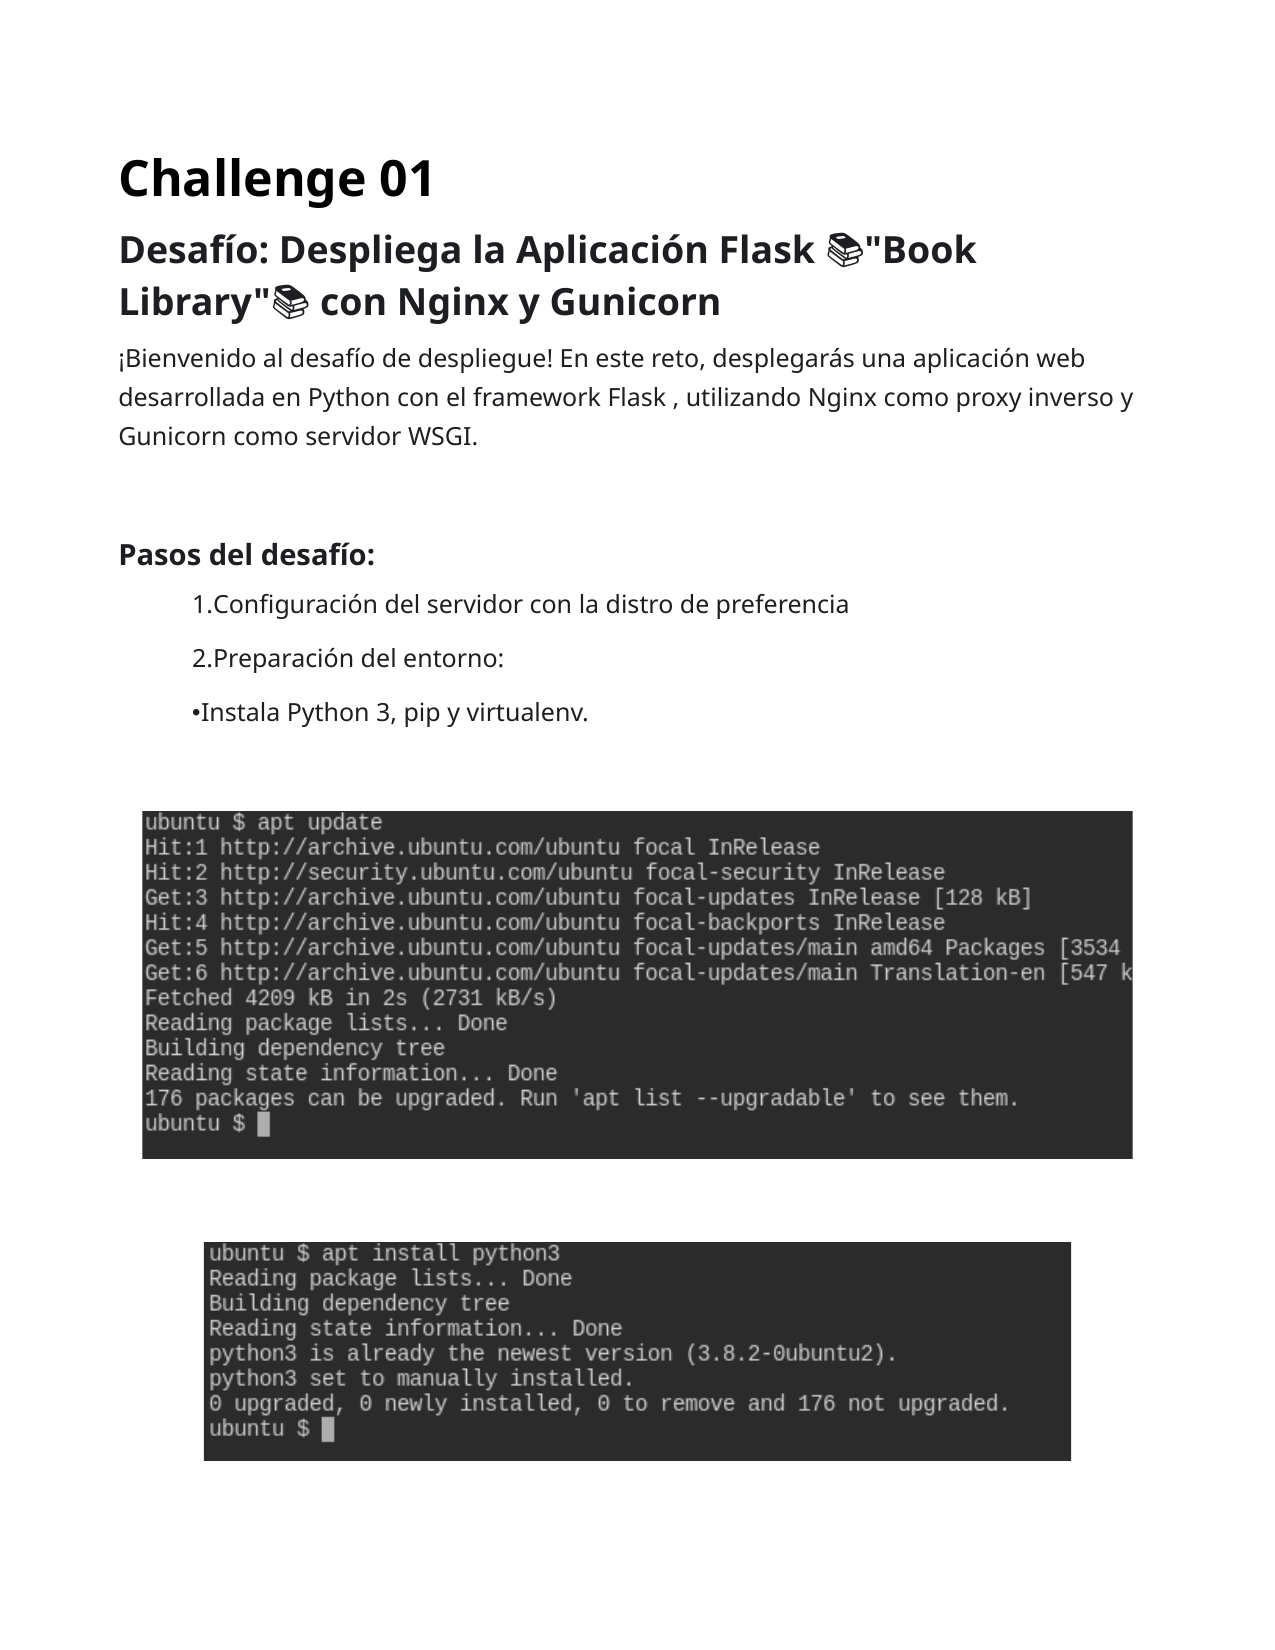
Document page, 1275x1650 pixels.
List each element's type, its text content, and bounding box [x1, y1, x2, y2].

picture [142, 811, 1133, 1159]
subtitle Desafío: Despliega la Aplicación Flask 📚"Book Library"📚 con Nginx y Gunicorn​ [118, 224, 1157, 326]
subtitle Challenge 01 [118, 143, 1157, 211]
subtitle Pasos del desafío:​ [118, 535, 1157, 574]
list Configuración del servidor con la distro de preferencia [118, 587, 1157, 621]
list Instala Python 3, pip y virtualenv. [118, 694, 1157, 728]
list Preparación del entorno: [118, 641, 1157, 675]
picture [203, 1242, 1072, 1461]
text ¡Bienvenido al desafío de despliegue! En este reto, desplegarás una aplicación web desarrollada en Python con el framework Flask , utilizando Nginx como proxy inverso y Gunicorn como servidor WSGI. [118, 340, 1157, 453]
